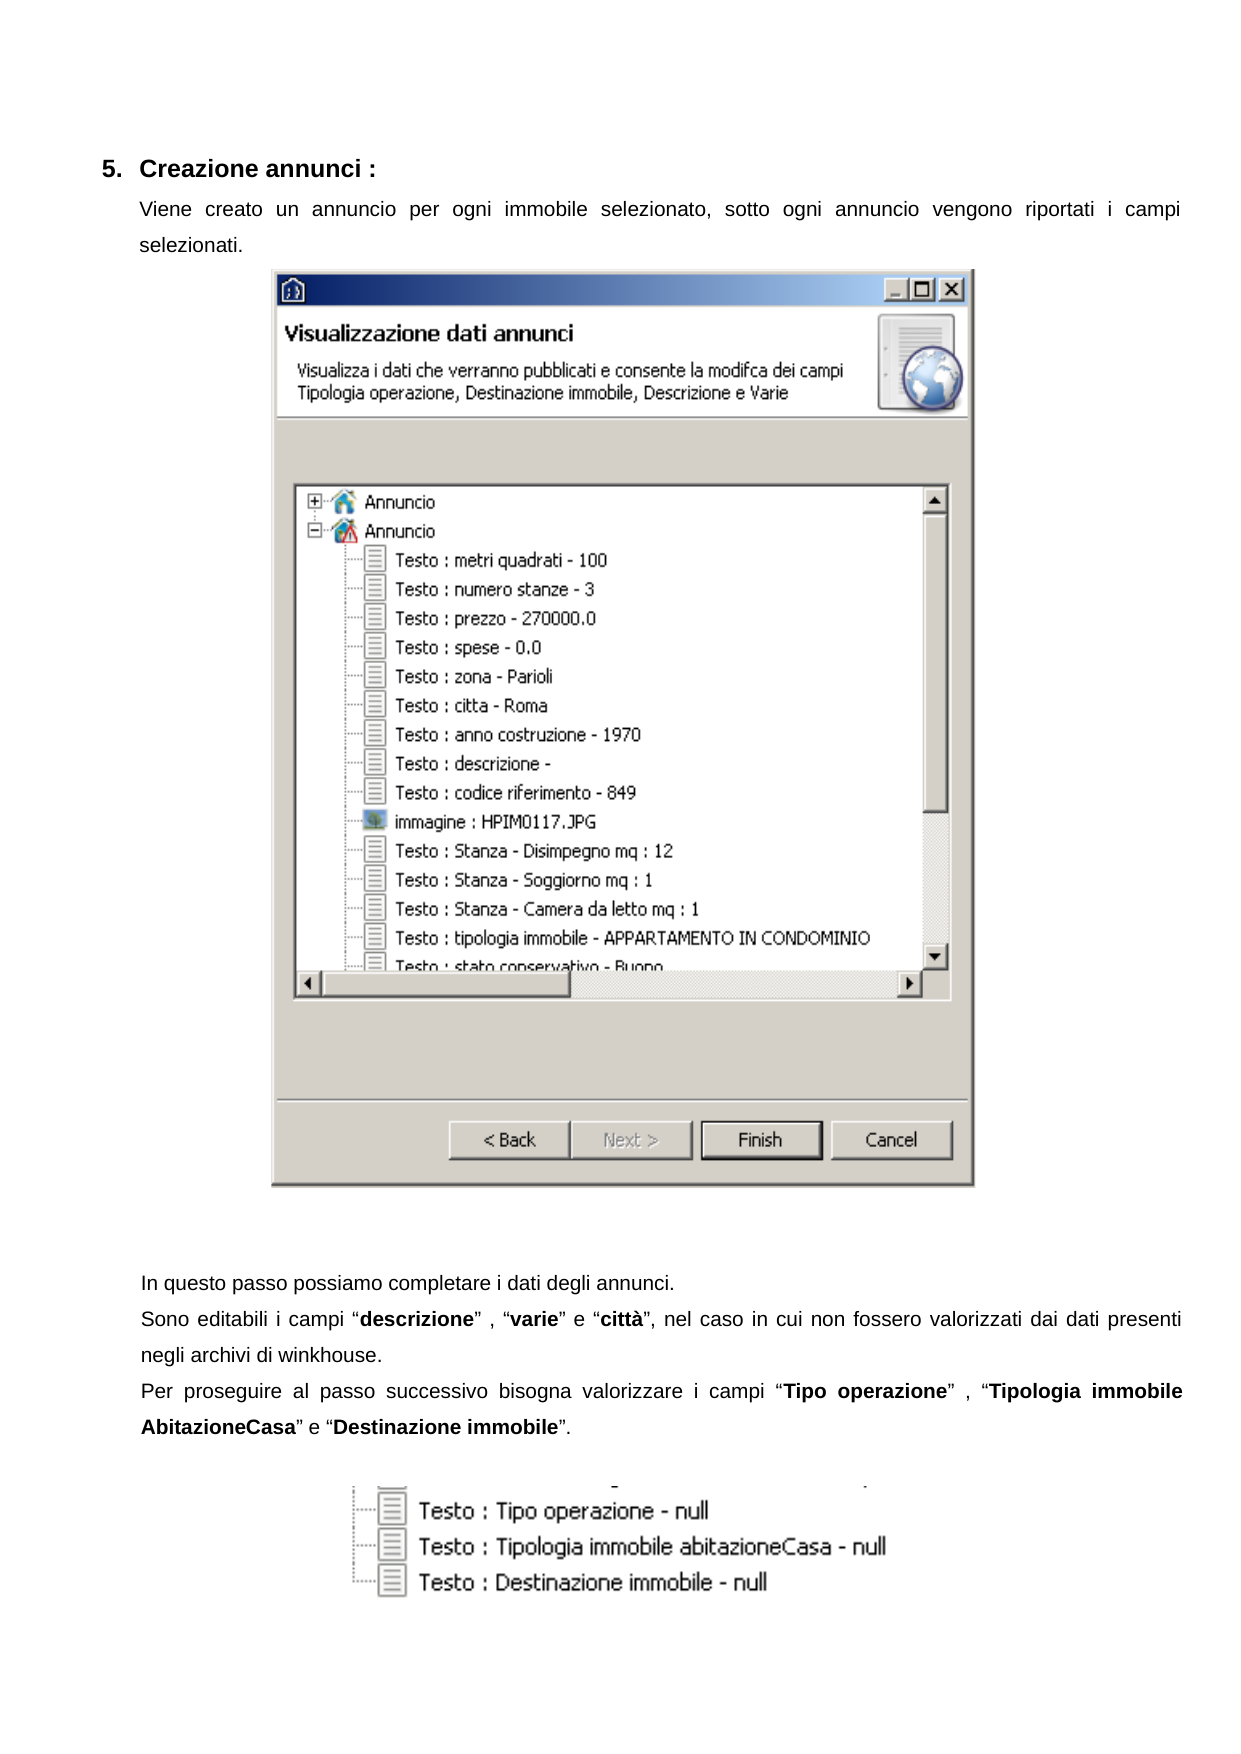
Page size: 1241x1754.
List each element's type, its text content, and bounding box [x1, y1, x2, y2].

picture [271, 269, 976, 1188]
list Viene creato un annuncio per ogni immobile selezionato, sotto ogni annuncio vengono riportati i campi selezionati. [102, 197, 1183, 257]
list Creazione annunci : [102, 154, 1183, 183]
picture [351, 1486, 896, 1608]
text Per proseguire al passo successivo bisogna valorizzare i campi “Tipo operazione” , “Tipologia immobile AbitazioneCasa” e “Destinazione immobile”. [141, 1379, 1183, 1439]
text In questo passo possiamo completare i dati degli annunci. [141, 1271, 1183, 1295]
text Sono editabili i campi “descrizione” , “varie” e “città”, nel caso in cui non fossero valorizzati dai dati presenti negli archivi di winkhouse. [141, 1307, 1183, 1367]
